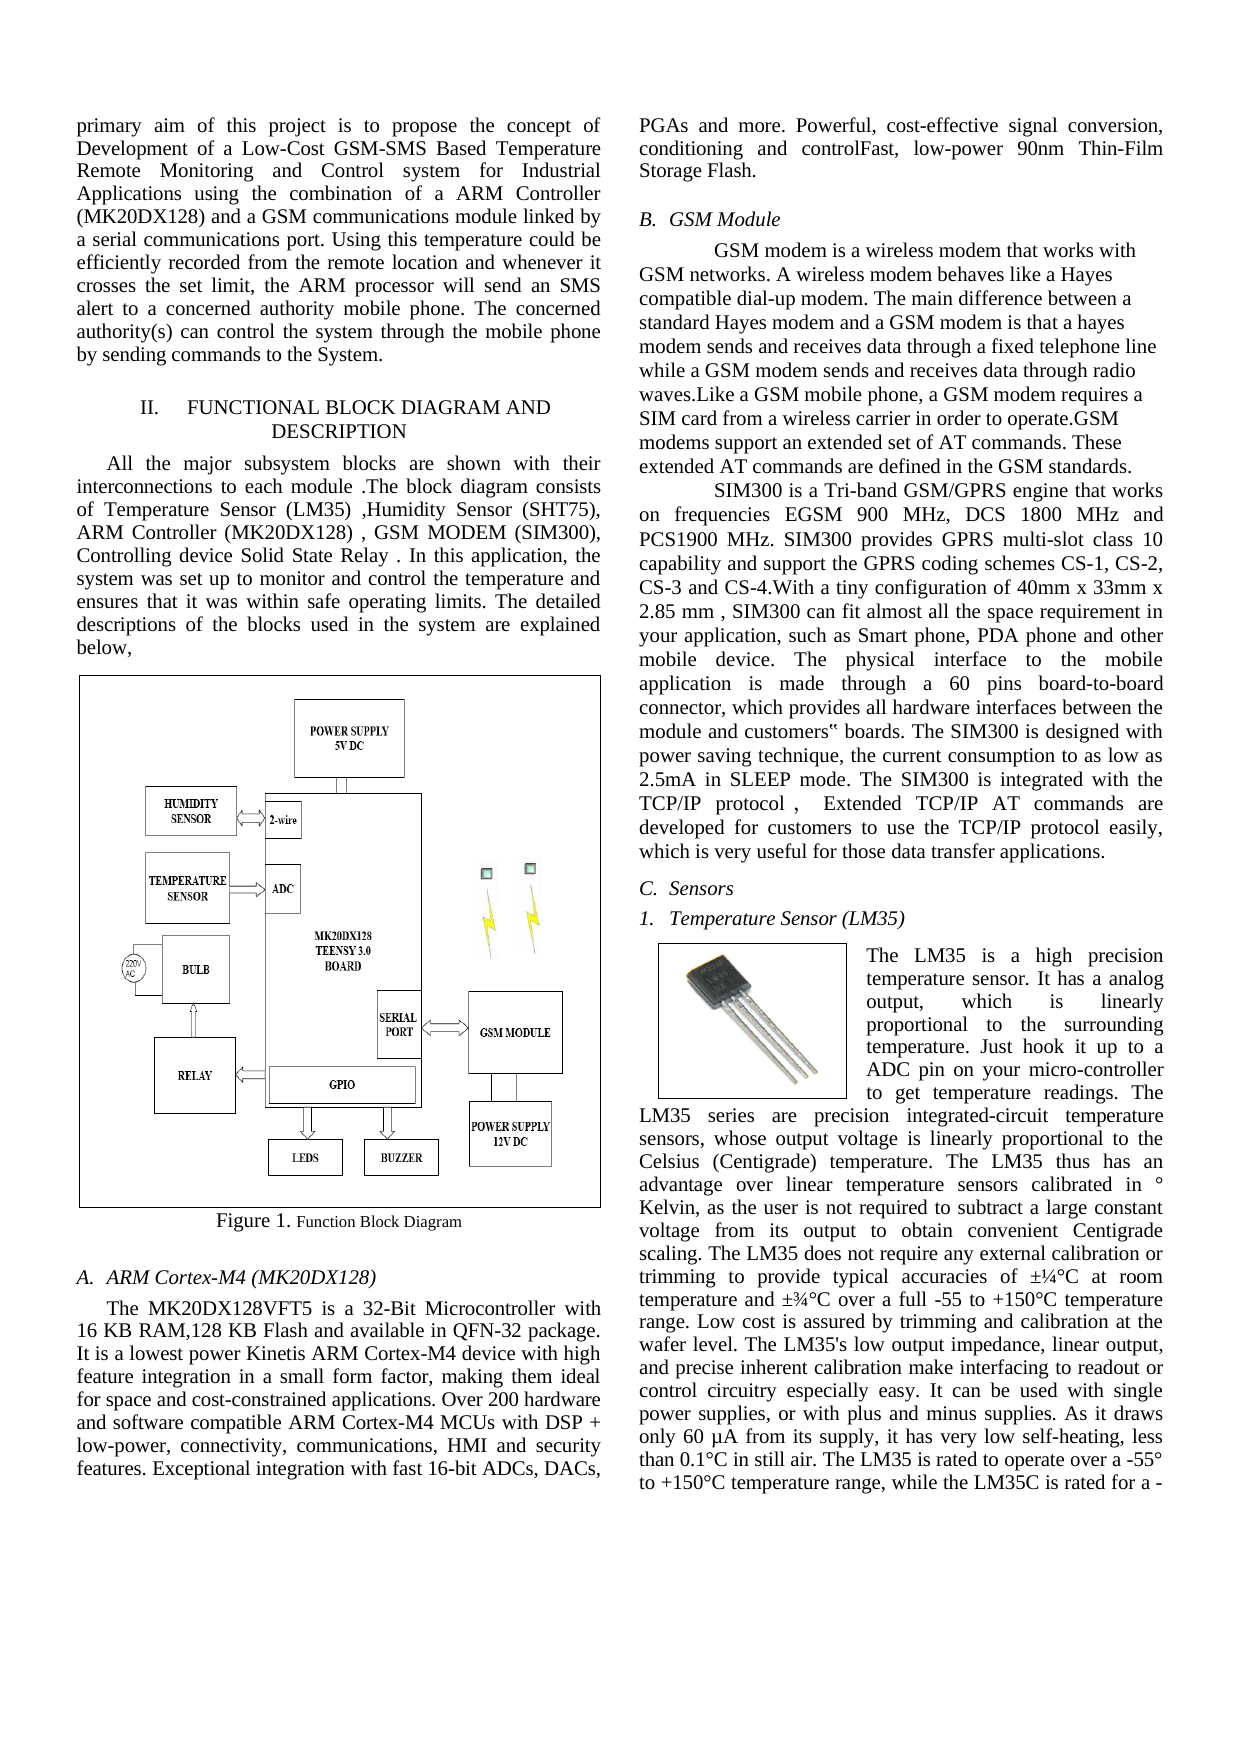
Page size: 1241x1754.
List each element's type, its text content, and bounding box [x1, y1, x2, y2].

text primary aim of this project is to propose the concept of Development of a Low-Cost GSM-SMS Based Temperature Remote Monitoring and Control system for Industrial Applications using the combination of a ARM Controller (MK20DX128) and a GSM communications module linked by a serial communications port. Using this temperature could be efficiently recorded from the remote location and whenever it crosses the set limit, the ARM processor will send an SMS alert to a concerned authority mobile phone. The concerned authority(s) can control the system through the mobile phone by sending commands to the System. [76, 112, 601, 366]
text The LM35 is a high precision temperature sensor. It has a analog output, which is linearly proportional to the surrounding temperature. Just hook it up to a ADC pin on your micro-controller to get temperature readings. The LM35 series are precision integrated-circuit temperature sensors, whose output voltage is linearly proportional to the Celsius (Centigrade) temperature. The LM35 thus has an advantage over linear temperature sensors calibrated in ° Kelvin, as the user is not required to subtract a large constant voltage from its output to obtain convenient Centigrade scaling. The LM35 does not require any external calibration or trimming to provide typical accuracies of ±¼°C at room temperature and ±¾°C over a full -55 to +150°C temperature range. Low cost is assured by trimming and calibration at the wafer level. The LM35's low output impedance, linear output, and precise inherent calibration make interfacing to readout or control circuitry especially easy. It can be used with single power supplies, or with plus and minus supplies. As it draws only 60 µA from its supply, it has very low self-heating, less than 0.1°C in still air. The LM35 is rated to operate over a -55° to +150°C temperature range, while the LM35C is rated for a [639, 943, 1164, 1494]
subtitle Sensors [639, 876, 1164, 900]
text SIM300 is a Tri-band GSM/GPRS engine that works on frequencies EGSM 900 MHz, DCS 1800 MHz and PCS1900 MHz. SIM300 provides GPRS multi-slot class 10 capability and support the GPRS coding schemes CS-1, CS-2, CS-3 and CS-4.With a tiny configuration of 40mm x 33mm x 2.85 mm , SIM300 can fit almost all the space requirement in your application, such as Smart phone, PDA phone and other mobile device. The physical interface to the mobile application is made through a 60 pins board-to-board connector, which provides all hardware interfaces between the module and customers‟ boards. The SIM300 is designed with power saving technique, the current consumption to as low as 2.5mA in SLEEP mode. The SIM300 is integrated with the TCP/IP protocol，Extended TCP/IP AT commands are developed for customers to use the TCP/IP protocol easily, which is very useful for those data transfer applications. [639, 478, 1164, 863]
text The MK20DX128VFT5 is a 32-Bit Microcontroller with 16 KB RAM,128 KB Flash and available in QFN-32 package. It is a lowest power Kinetis ARM Cortex-M4 device with high feature integration in a small form factor, making them ideal for space and cost-constrained applications. Over 200 hardware and software compatible ARM Cortex-M4 MCUs with DSP + low-power, connectivity, communications, HMI and security features. Exceptional integration with fast 16-bit ADCs, DACs, [76, 1295, 601, 1480]
text 1. Temperature Sensor (LM35) [639, 906, 1164, 930]
subtitle ARM Cortex-M4 (MK20DX128) [76, 1265, 601, 1289]
text PGAs and more. Powerful, cost-effective signal conversion, conditioning and controlFast, low-power 90nm Thin-Film Storage Flash. [639, 112, 1164, 182]
text GSM modem is a wireless modem that works with GSM networks. A wireless modem behaves like a Hayes compatible dial-up modem. The main difference between a standard Hayes modem and a GSM modem is that a hayes modem sends and receives data through a fixed telephone line while a GSM modem sends and receives data through radio waves.Like a GSM mobile phone, a GSM modem requires a SIM card from a wireless carrier in order to operate.GSM modems support an extended set of AT commands. These extended AT commands are defined in the GSM standards. [639, 238, 1164, 478]
list Figure 1. Function Block Diagram [76, 679, 601, 1232]
text All the major subsystem blocks are shown with their interconnections to each module .The block diagram consists of Temperature Sensor (LM35) ,Humidity Sensor (SHT75), ARM Controller (MK20DX128) , GSM MODEM (SIM300), Controlling device Solid State Relay . In this application, the system was set up to monitor and control the temperature and ensures that it was within safe operating limits. The detailed descriptions of the blocks used in the system are explained below, [76, 451, 601, 659]
subtitle GSM Module [639, 207, 1164, 231]
subtitle FUNCTIONAL BLOCK DIAGRAM AND DESCRIPTION [76, 395, 601, 443]
